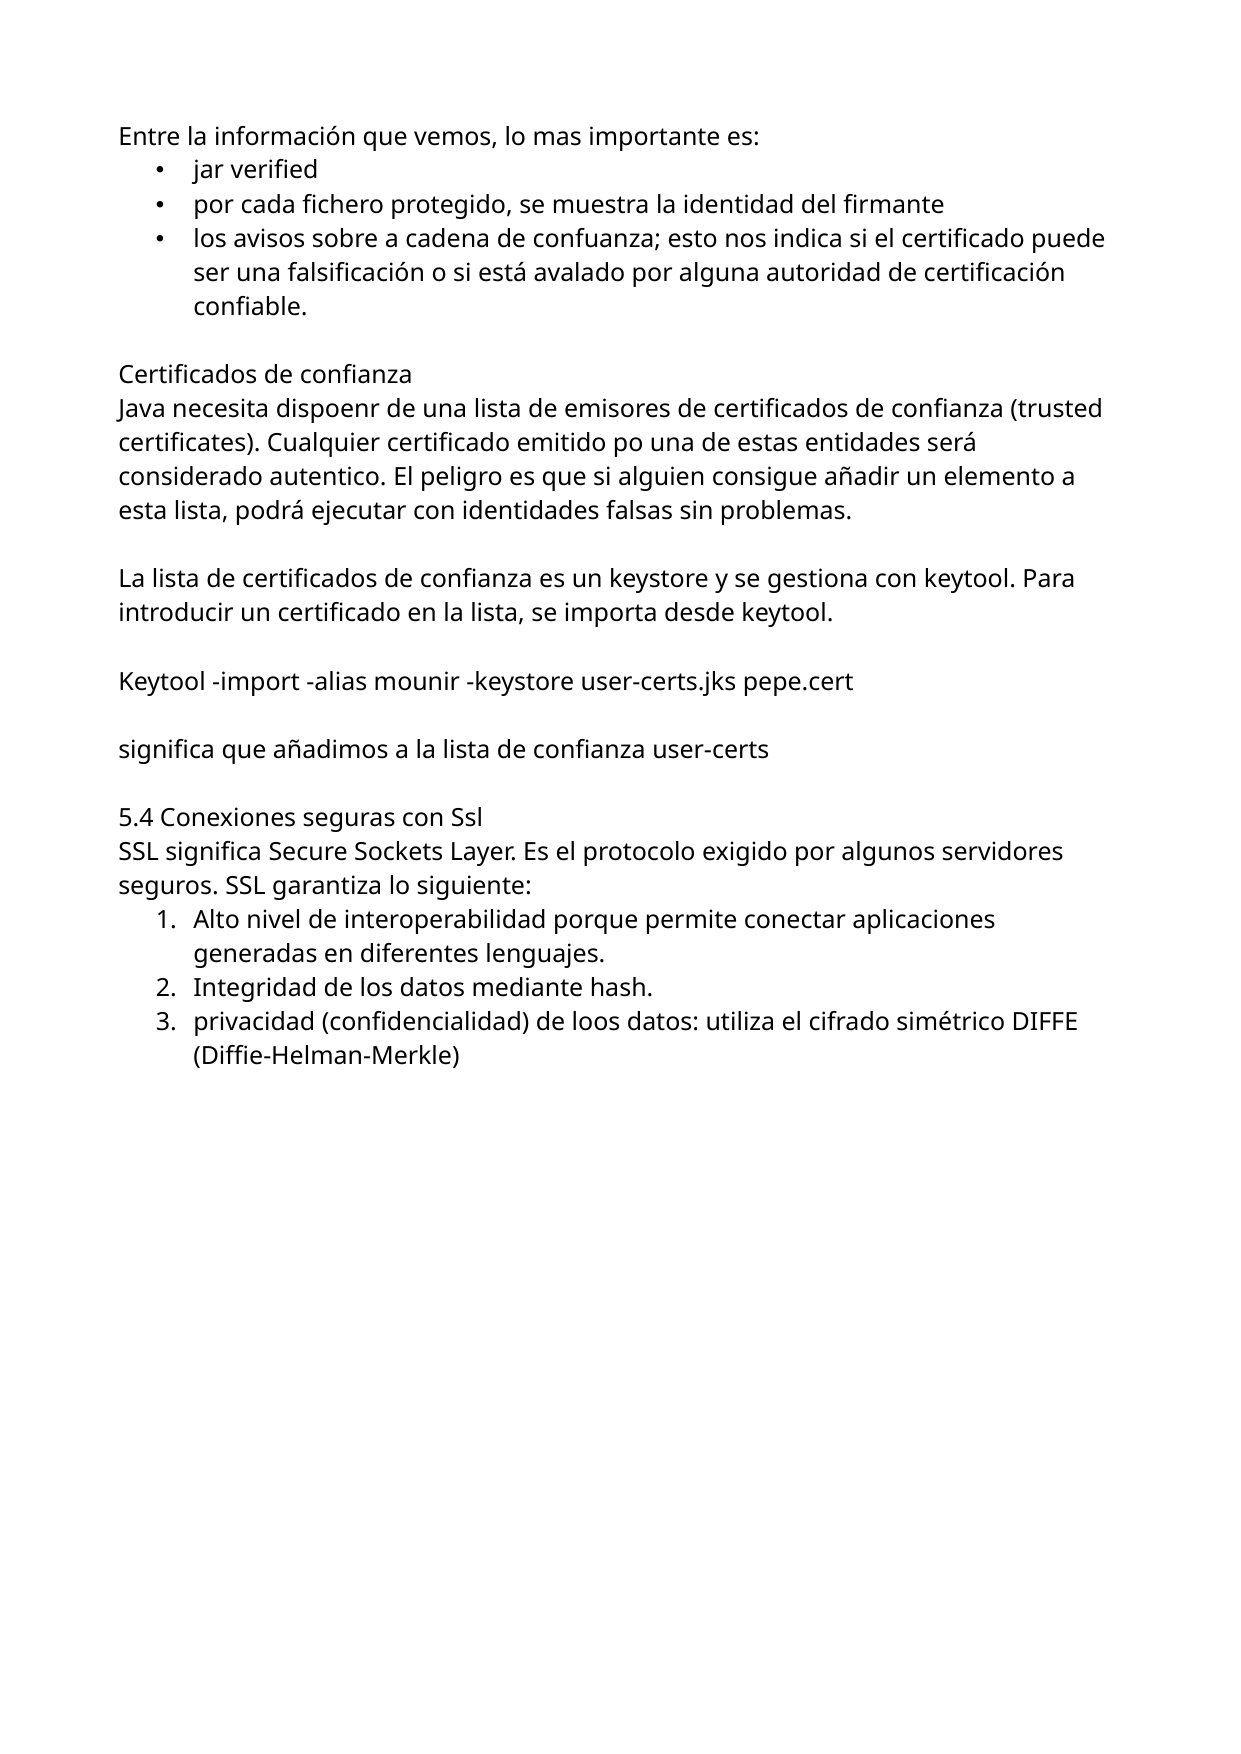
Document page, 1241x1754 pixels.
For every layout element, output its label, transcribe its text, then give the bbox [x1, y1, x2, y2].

text SSL significa Secure Sockets Layer. Es el protocolo exigido por algunos servidores seguros. SSL garantiza lo siguiente: [118, 833, 1122, 902]
text La lista de certificados de confianza es un keystore y se gestiona con keytool. Para introducir un certificado en la lista, se importa desde keytool. [118, 561, 1122, 629]
list jar verified [156, 152, 1122, 186]
text Certificados de confianza [118, 357, 1122, 391]
list Integridad de los datos mediante hash. [156, 970, 1122, 1004]
text Java necesita dispoenr de una lista de emisores de certificados de confianza (trusted certificates). Cualquier certificado emitido po una de estas entidades será considerado autentico. El peligro es que si alguien consigue añadir un elemento a esta lista, podrá ejecutar con identidades falsas sin problemas. [118, 391, 1122, 527]
text Entre la información que vemos, lo mas importante es: [118, 118, 1122, 152]
text significa que añadimos a la lista de confianza user-certs [118, 731, 1122, 765]
list privacidad (confidencialidad) de loos datos: utiliza el cifrado simétrico DIFFE (Diffie-Helman-Merkle) [156, 1004, 1122, 1072]
text 5.4 Conexiones seguras con Ssl [118, 799, 1122, 833]
text Keytool -import -alias mounir -keystore user-certs.jks pepe.cert [118, 663, 1122, 697]
list Alto nivel de interoperabilidad porque permite conectar aplicaciones generadas en diferentes lenguajes. [156, 902, 1122, 970]
list los avisos sobre a cadena de confuanza; esto nos indica si el certificado puede ser una falsificación o si está avalado por alguna autoridad de certificación confiable. [156, 220, 1122, 322]
list por cada fichero protegido, se muestra la identidad del firmante [156, 186, 1122, 220]
